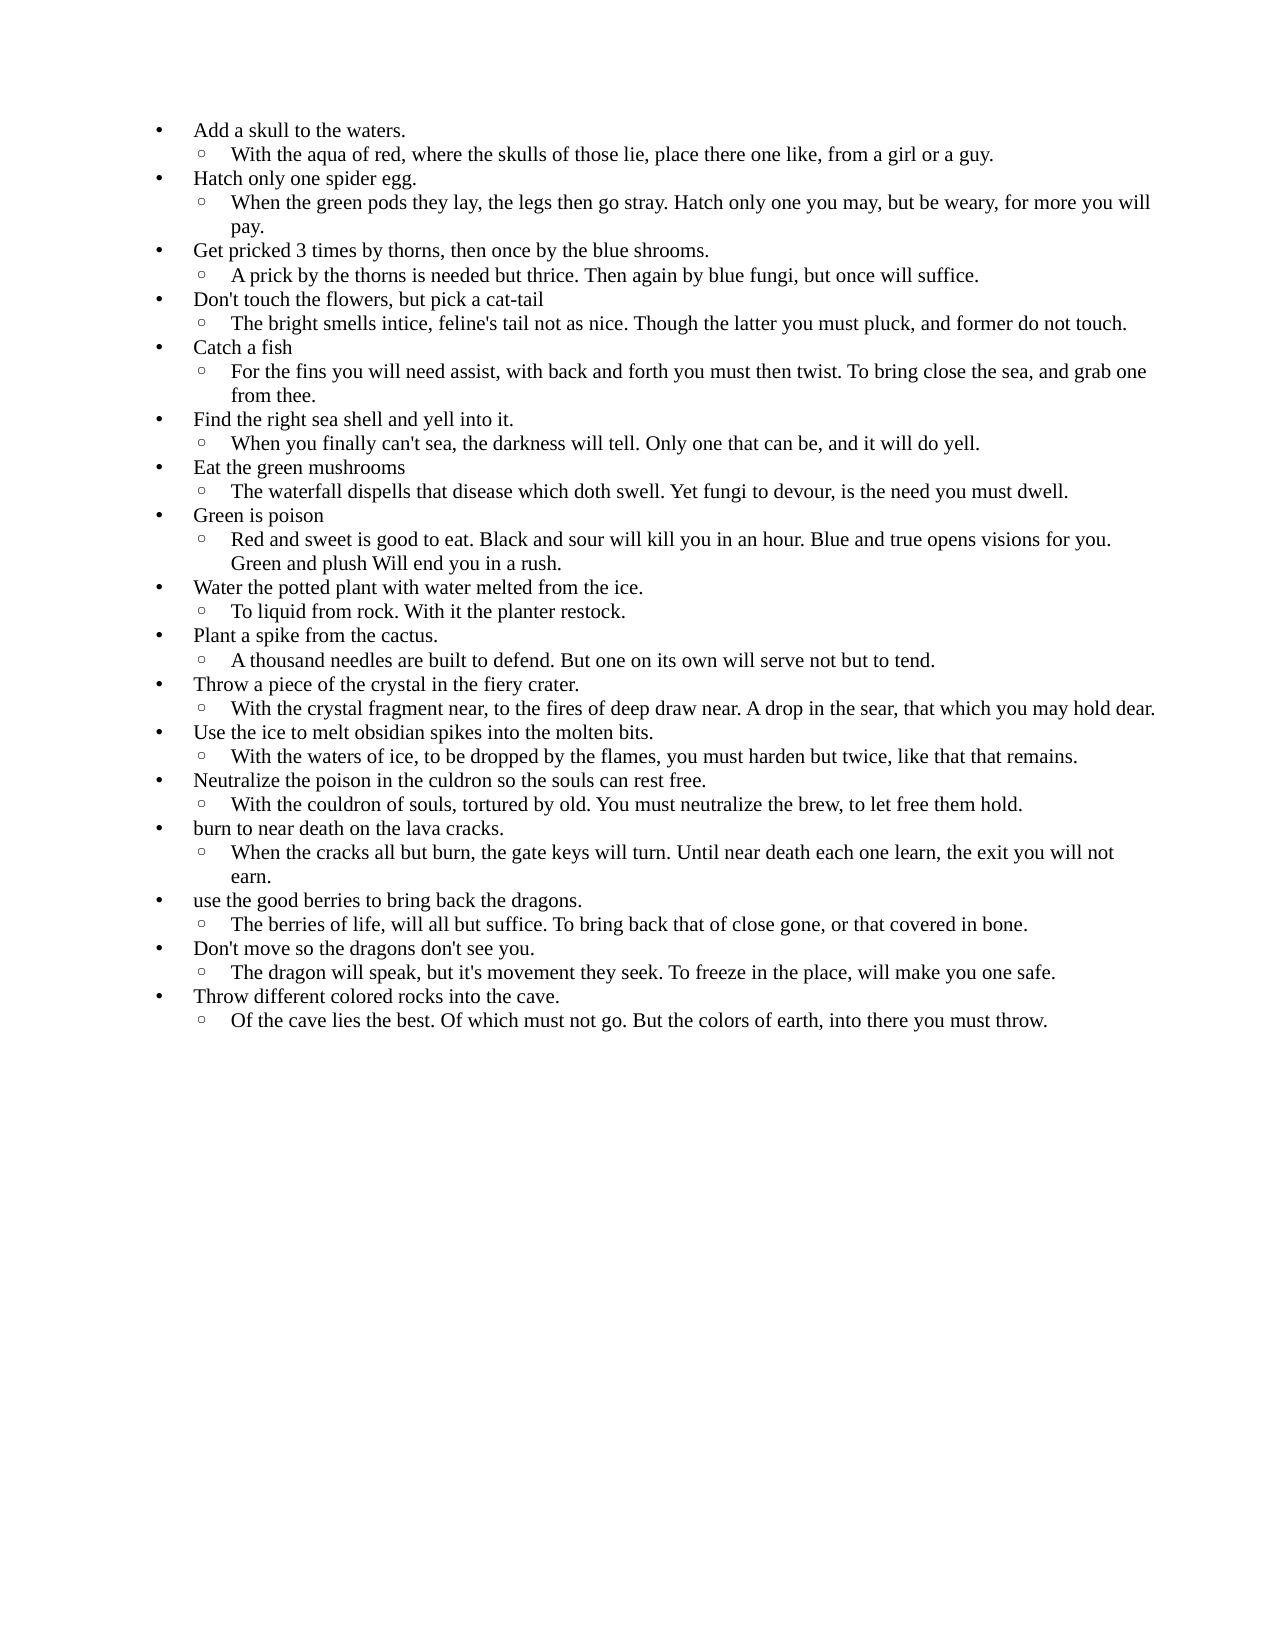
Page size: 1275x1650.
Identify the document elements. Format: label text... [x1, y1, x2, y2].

list Add a skull to the waters. [156, 118, 1157, 142]
list Use the ice to melt obsidian spikes into the molten bits. [156, 720, 1157, 744]
list Of the cave lies the best. Of which must not go. But the colors of earth, into there you must throw. [193, 1008, 1157, 1032]
list Plant a spike from the cactus. [156, 623, 1157, 647]
list Get pricked 3 times by thorns, then once by the blue shrooms. [156, 238, 1157, 262]
list Throw different colored rocks into the cave. [156, 984, 1157, 1008]
list Water the potted plant with water melted from the ice. [156, 575, 1157, 599]
list The waterfall dispells that disease which doth swell. Yet fungi to devour, is the need you must dwell. [193, 479, 1157, 503]
list The dragon will speak, but it's movement they seek. To freeze in the place, will make you one safe. [193, 960, 1157, 984]
list Green is poison [156, 503, 1157, 527]
list For the fins you will need assist, with back and forth you must then twist. To bring close the sea, and grab one from thee. [193, 359, 1157, 407]
list Don't move so the dragons don't see you. [156, 936, 1157, 960]
list To liquid from rock. With it the planter restock. [193, 599, 1157, 623]
list The berries of life, will all but suffice. To bring back that of close gone, or that covered in bone. [193, 912, 1157, 936]
list With the crystal fragment near, to the fires of deep draw near. A drop in the sear, that which you may hold dear. [193, 696, 1157, 720]
list A prick by the thorns is needed but thrice. Then again by blue fungi, but once will suffice. [193, 262, 1157, 287]
list Throw a piece of the crystal in the fiery crater. [156, 672, 1157, 696]
list With the waters of ice, to be dropped by the flames, you must harden but twice, like that that remains. [193, 744, 1157, 768]
list When the cracks all but burn, the gate keys will turn. Until near death each one learn, the exit you will not earn. [193, 840, 1157, 888]
list Find the right sea shell and yell into it. [156, 407, 1157, 431]
list Red and sweet is good to eat. Black and sour will kill you in an hour. Blue and true opens visions for you. Green and plush Will end you in a rush. [193, 527, 1157, 575]
list With the aqua of red, where the skulls of those lie, place there one like, from a girl or a guy. [193, 142, 1157, 166]
list Catch a fish [156, 335, 1157, 359]
list Hatch only one spider egg. [156, 166, 1157, 190]
list The bright smells intice, feline's tail not as nice. Though the latter you must pluck, and former do not touch. [193, 311, 1157, 335]
list burn to near death on the lava cracks. [156, 816, 1157, 840]
list With the couldron of souls, tortured by old. You must neutralize the brew, to let free them hold. [193, 792, 1157, 816]
list Neutralize the poison in the culdron so the souls can rest free. [156, 768, 1157, 792]
list Eat the green mushrooms [156, 455, 1157, 479]
list When the green pods they lay, the legs then go stray. Hatch only one you may, but be weary, for more you will pay. [193, 190, 1157, 238]
list Don't touch the flowers, but pick a cat-tail [156, 287, 1157, 311]
list A thousand needles are built to defend. But one on its own will serve not but to tend. [193, 647, 1157, 672]
list use the good berries to bring back the dragons. [156, 888, 1157, 912]
list When you finally can't sea, the darkness will tell. Only one that can be, and it will do yell. [193, 431, 1157, 455]
